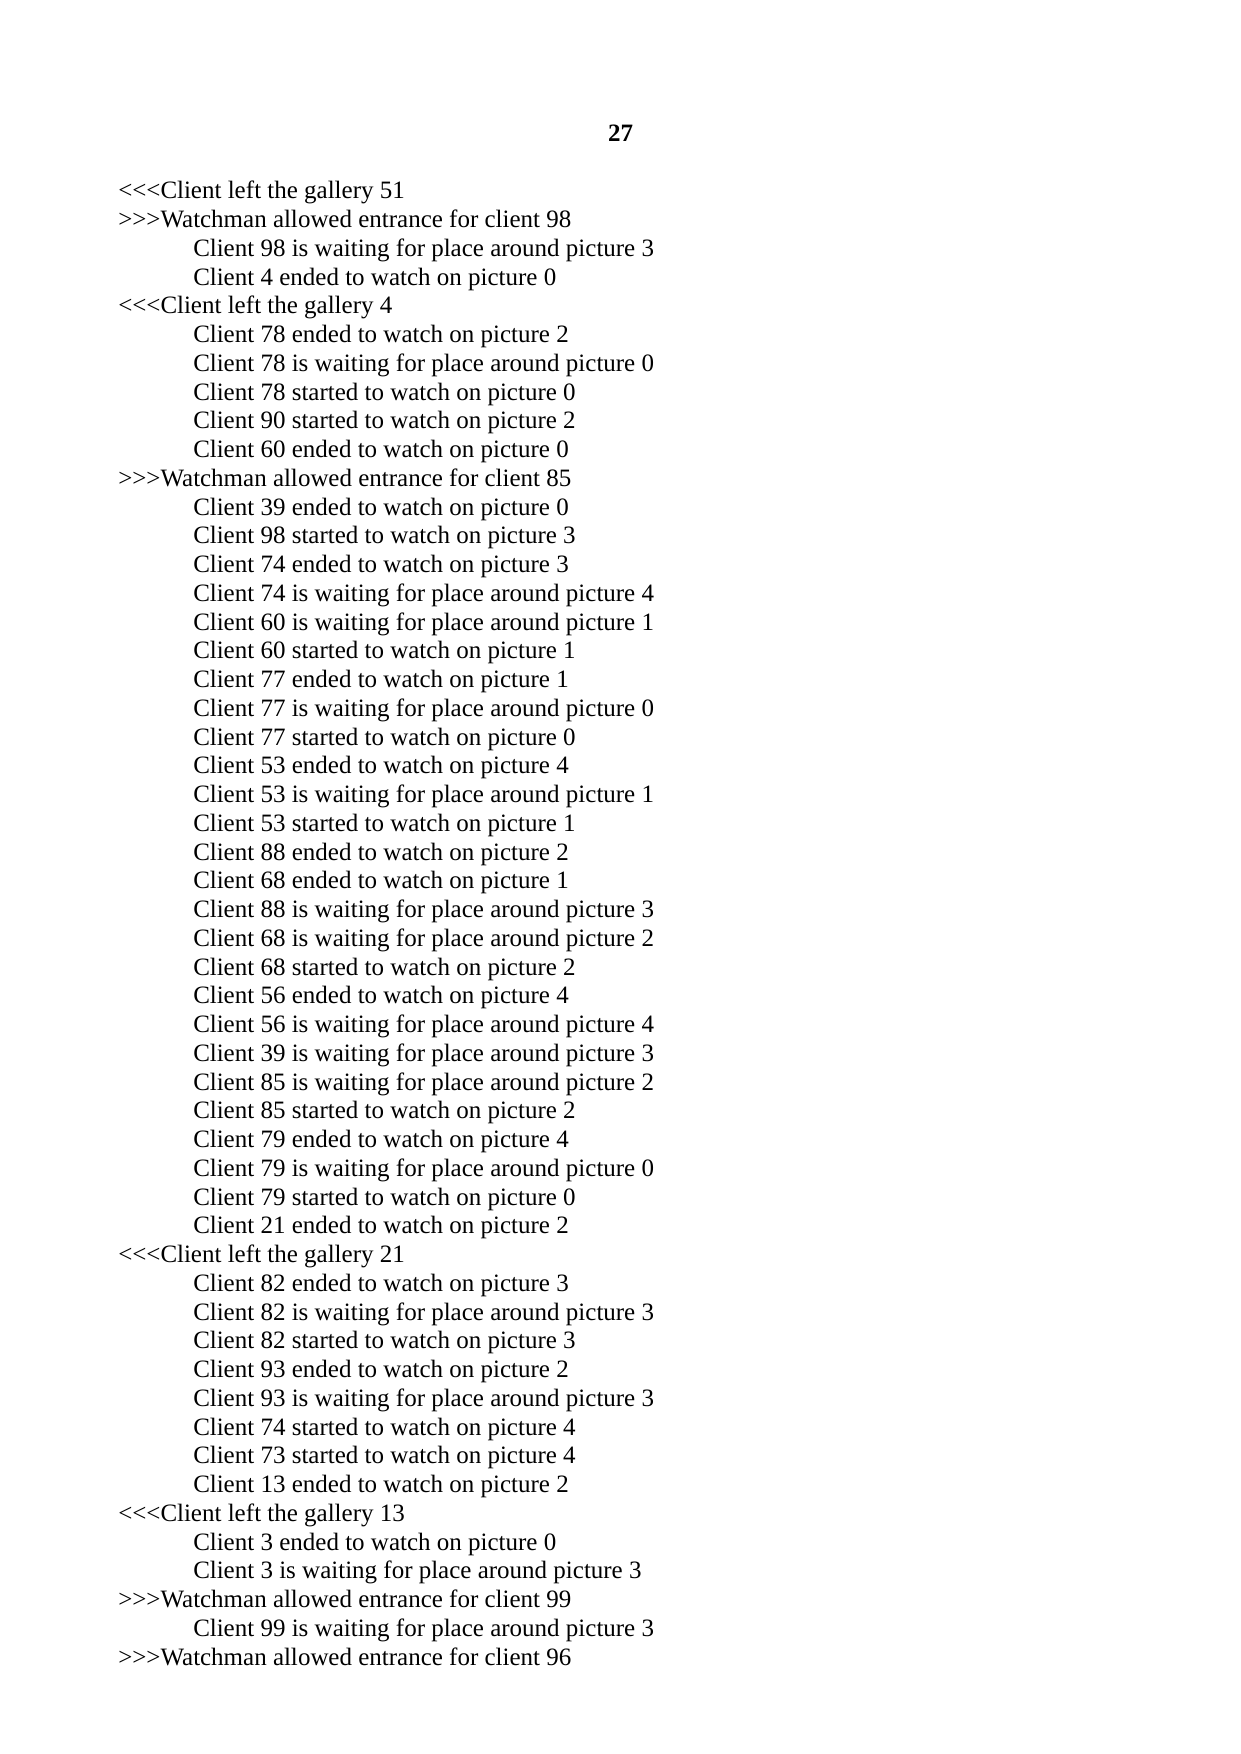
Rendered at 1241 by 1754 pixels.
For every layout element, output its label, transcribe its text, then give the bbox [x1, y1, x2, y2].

text Client 3 ended to watch on picture 0 [118, 1527, 1122, 1556]
text Client 68 is waiting for place around picture 2 [118, 923, 1122, 952]
text <<<Client left the gallery 4 [118, 291, 1122, 319]
text Client 68 started to watch on picture 2 [118, 952, 1122, 981]
text >>>Watchman allowed entrance for client 96 [118, 1642, 1122, 1671]
text Client 60 started to watch on picture 1 [118, 636, 1122, 664]
text Client 39 is waiting for place around picture 3 [118, 1038, 1122, 1067]
text Client 74 is waiting for place around picture 4 [118, 578, 1122, 607]
text Client 77 ended to watch on picture 1 [118, 664, 1122, 693]
text >>>Watchman allowed entrance for client 85 [118, 463, 1122, 492]
text Client 82 is waiting for place around picture 3 [118, 1297, 1122, 1326]
text Client 82 started to watch on picture 3 [118, 1326, 1122, 1354]
text Client 98 started to watch on picture 3 [118, 521, 1122, 549]
text Client 99 is waiting for place around picture 3 [118, 1613, 1122, 1642]
text Client 77 started to watch on picture 0 [118, 722, 1122, 751]
text Client 73 started to watch on picture 4 [118, 1441, 1122, 1469]
text Client 78 is waiting for place around picture 0 [118, 348, 1122, 377]
text Client 56 is waiting for place around picture 4 [118, 1009, 1122, 1038]
text Client 74 started to watch on picture 4 [118, 1412, 1122, 1441]
text Client 93 is waiting for place around picture 3 [118, 1383, 1122, 1412]
text Client 88 ended to watch on picture 2 [118, 837, 1122, 866]
text Client 79 ended to watch on picture 4 [118, 1124, 1122, 1153]
text Client 53 started to watch on picture 1 [118, 808, 1122, 837]
text Client 3 is waiting for place around picture 3 [118, 1556, 1122, 1584]
text Client 82 ended to watch on picture 3 [118, 1268, 1122, 1297]
text Client 60 is waiting for place around picture 1 [118, 607, 1122, 636]
text Client 85 is waiting for place around picture 2 [118, 1067, 1122, 1096]
text Client 88 is waiting for place around picture 3 [118, 894, 1122, 923]
text Client 78 ended to watch on picture 2 [118, 319, 1122, 348]
text Client 90 started to watch on picture 2 [118, 406, 1122, 434]
text Client 13 ended to watch on picture 2 [118, 1469, 1122, 1498]
text Client 93 ended to watch on picture 2 [118, 1354, 1122, 1383]
text Client 53 ended to watch on picture 4 [118, 751, 1122, 779]
text >>>Watchman allowed entrance for client 99 [118, 1584, 1122, 1613]
text Client 56 ended to watch on picture 4 [118, 981, 1122, 1009]
text Client 39 ended to watch on picture 0 [118, 492, 1122, 521]
text Client 85 started to watch on picture 2 [118, 1096, 1122, 1124]
text Client 4 ended to watch on picture 0 [118, 262, 1122, 291]
text <<<Client left the gallery 21 [118, 1239, 1122, 1268]
text Client 68 ended to watch on picture 1 [118, 866, 1122, 894]
text <<<Client left the gallery 13 [118, 1498, 1122, 1527]
text Client 60 ended to watch on picture 0 [118, 434, 1122, 463]
text Client 98 is waiting for place around picture 3 [118, 233, 1122, 262]
text Client 78 started to watch on picture 0 [118, 377, 1122, 406]
text Client 79 is waiting for place around picture 0 [118, 1153, 1122, 1182]
text Client 53 is waiting for place around picture 1 [118, 779, 1122, 808]
text Client 77 is waiting for place around picture 0 [118, 693, 1122, 722]
text Client 21 ended to watch on picture 2 [118, 1211, 1122, 1239]
text >>>Watchman allowed entrance for client 98 [118, 204, 1122, 233]
text <<<Client left the gallery 51 [118, 176, 1122, 204]
text Client 74 ended to watch on picture 3 [118, 549, 1122, 578]
text Client 79 started to watch on picture 0 [118, 1182, 1122, 1211]
